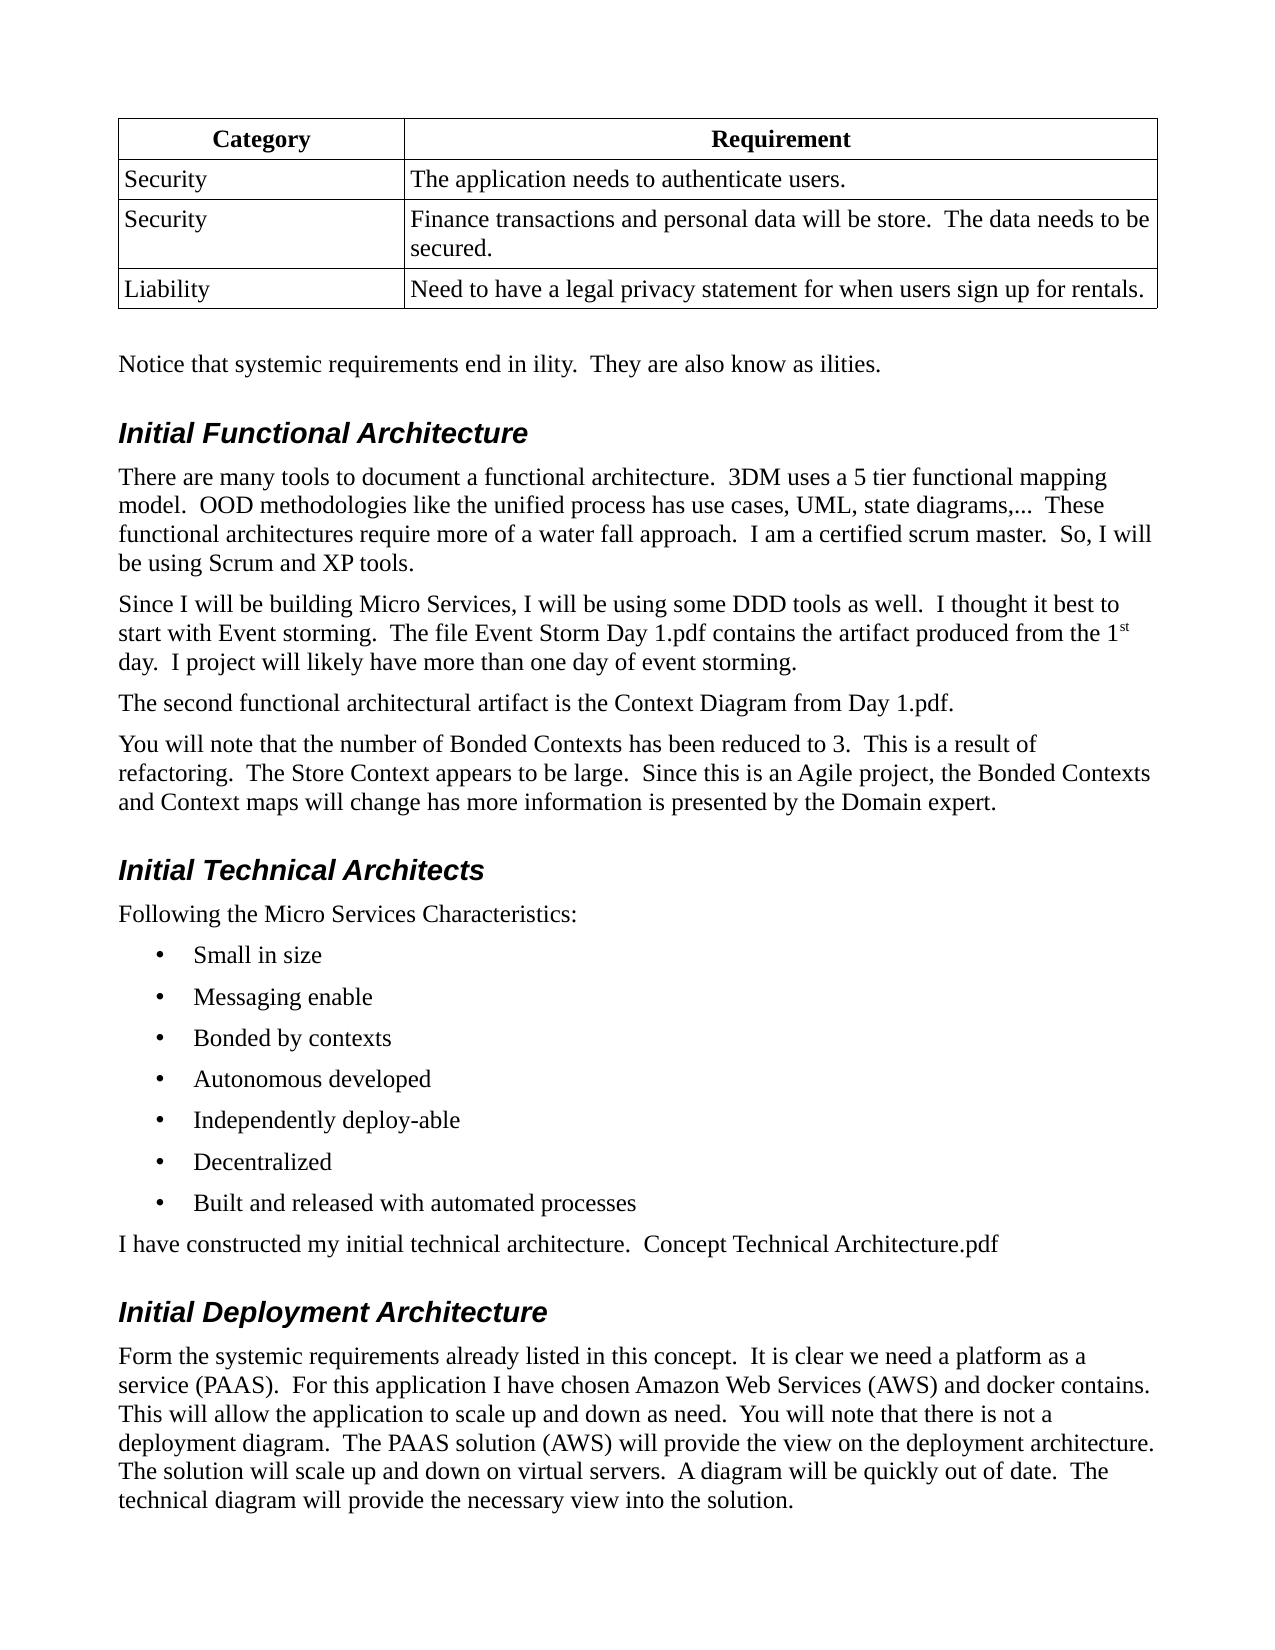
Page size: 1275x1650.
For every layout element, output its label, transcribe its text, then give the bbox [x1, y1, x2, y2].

text The second functional architectural artifact is the Context Diagram from Day 1.pdf. [118, 688, 1157, 717]
list Decentralized [156, 1147, 1157, 1175]
list Messaging enable [156, 982, 1157, 1010]
table_header Category [119, 119, 404, 158]
table_cell Need to have a legal privacy statement for when users sign up for rentals. [405, 269, 1157, 308]
text You will note that the number of Bonded Contexts has been reduced to 3. This is a result of refactoring. The Store Context appears to be large. Since this is an Agile project, the Bonded Contexts and Context maps will change has more information is presented by the Domain expert. [118, 729, 1157, 816]
list Built and released with automated processes [156, 1188, 1157, 1217]
subtitle Initial Functional Architecture [118, 416, 1157, 449]
list Small in size [156, 940, 1157, 969]
table_cell Security [119, 200, 404, 268]
subtitle Initial Technical Architects [118, 853, 1157, 887]
list Autonomous developed [156, 1064, 1157, 1093]
table_cell Finance transactions and personal data will be store. The data needs to be secured. [405, 200, 1157, 268]
list Independently deploy-able [156, 1105, 1157, 1134]
text There are many tools to document a functional architecture. 3DM uses a 5 tier functional mapping model. OOD methodologies like the unified process has use cases, UML, state diagrams,... These functional architectures require more of a water fall approach. I am a certified scrum master. So, I will be using Scrum and XP tools. [118, 462, 1157, 577]
table_header Requirement [405, 119, 1157, 158]
list Bonded by contexts [156, 1023, 1157, 1052]
text Form the systemic requirements already listed in this concept. It is clear we need a platform as a service (PAAS). For this application I have chosen Amazon Web Services (AWS) and docker contains. This will allow the application to scale up and down as need. You will note that there is not a deployment diagram. The PAAS solution (AWS) will provide the view on the deployment architecture. The solution will scale up and down on virtual servers. A diagram will be quickly out of date. The technical diagram will provide the necessary view into the solution. [118, 1341, 1157, 1514]
text Following the Micro Services Characteristics: [118, 899, 1157, 928]
subtitle Initial Deployment Architecture [118, 1295, 1157, 1329]
table_cell Security [119, 160, 404, 199]
table_cell Liability [119, 269, 404, 308]
text Since I will be building Micro Services, I will be using some DDD tools as well. I thought it best to start with Event storming. The file Event Storm Day 1.pdf contains the artifact produced from the 1st day. I project will likely have more than one day of event storming. [118, 589, 1157, 676]
text I have constructed my initial technical architecture. Concept Technical Architecture.pdf [118, 1229, 1157, 1258]
table_cell The application needs to authenticate users. [405, 160, 1157, 199]
text Notice that systemic requirements end in ility. They are also know as ilities. [118, 349, 1157, 378]
